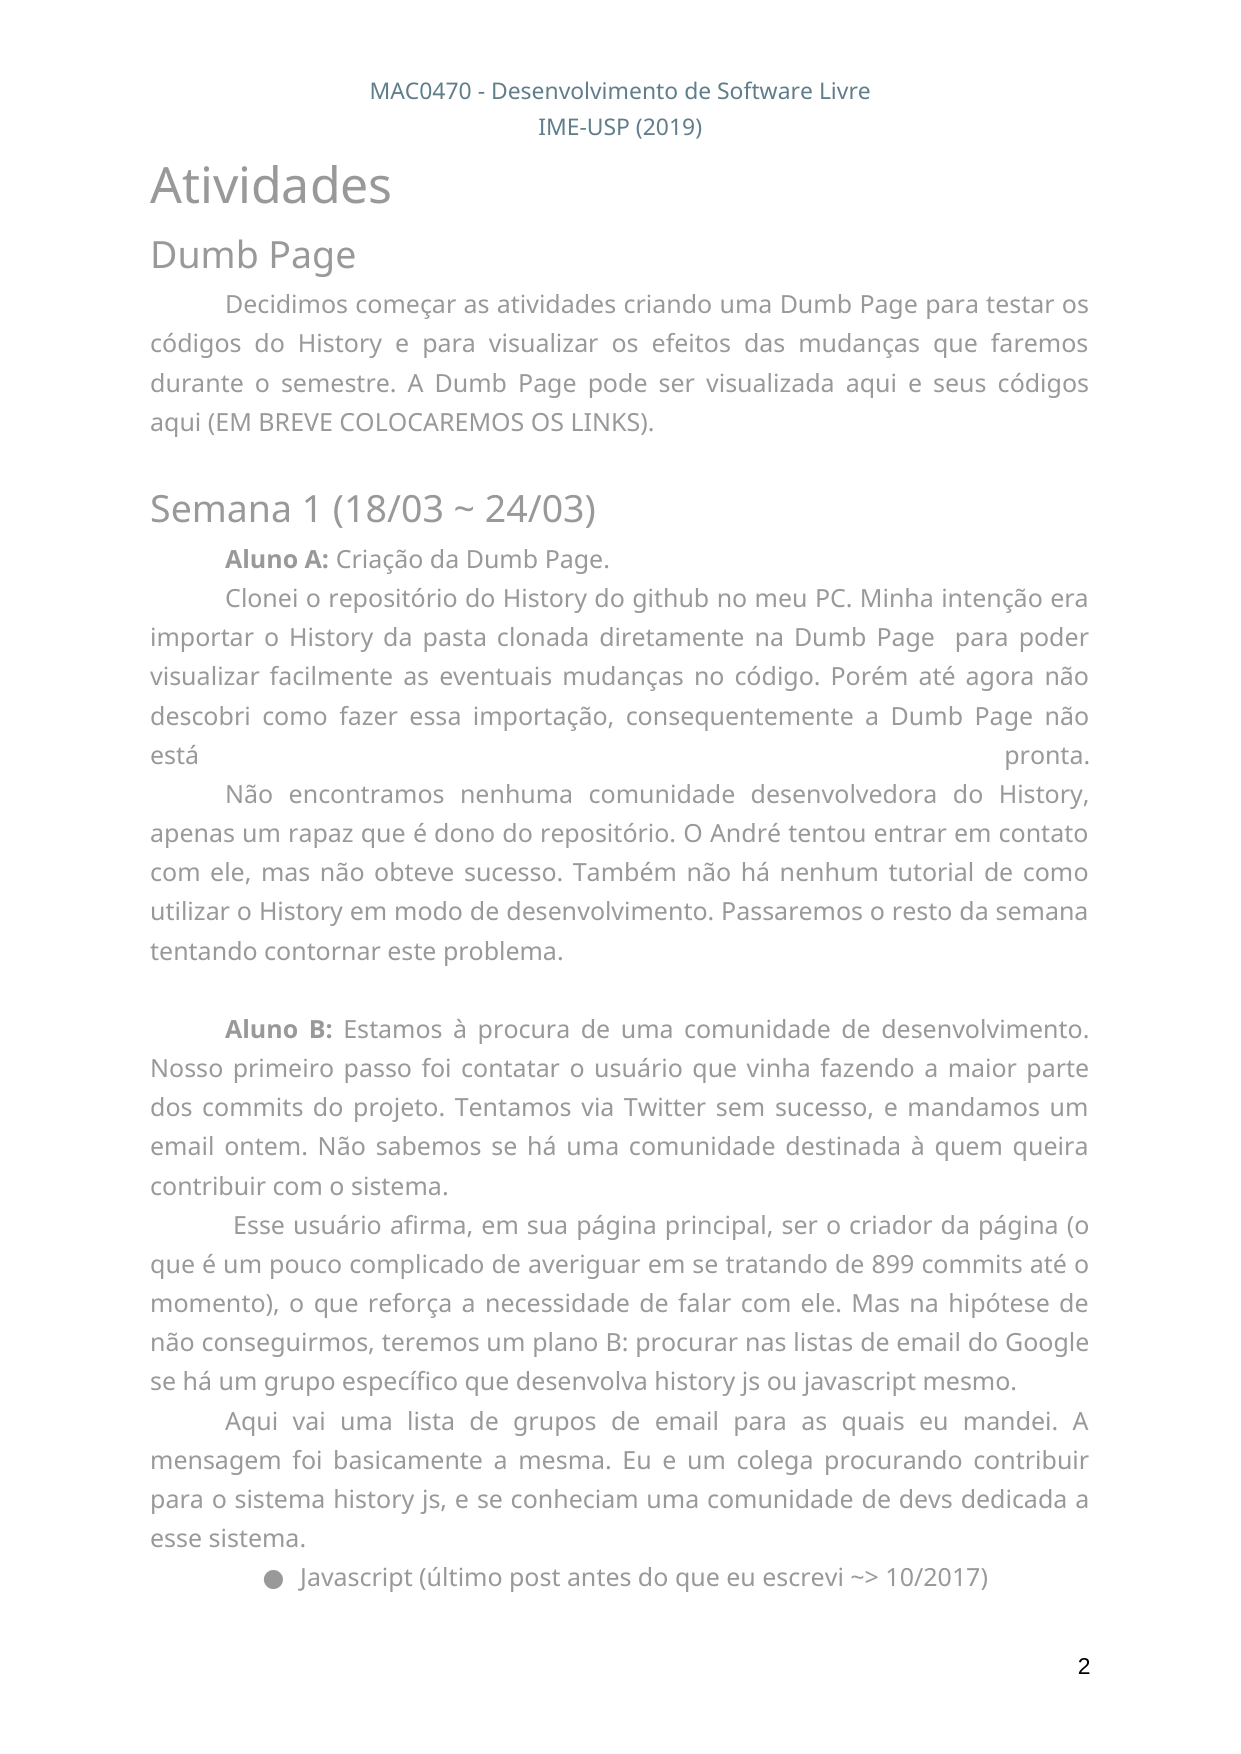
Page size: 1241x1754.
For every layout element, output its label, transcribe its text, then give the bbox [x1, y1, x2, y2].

text Atividades [150, 150, 1090, 218]
text Semana 1 (18/03 ~ 24/03) [150, 483, 1090, 534]
text Aluno B: Estamos à procura de uma comunidade de desenvolvimento. Nosso primeiro passo foi contatar o usuário que vinha fazendo a maior parte dos commits do projeto. Tentamos via Twitter sem sucesso, e mandamos um email ontem. Não sabemos se há uma comunidade destinada à quem queira contribuir com o sistema. [150, 1011, 1090, 1202]
text Esse usuário afirma, em sua página principal, ser o criador da página (o que é um pouco complicado de averiguar em se tratando de 899 commits até o momento), o que reforça a necessidade de falar com ele. Mas na hipótese de não conseguirmos, teremos um plano B: procurar nas listas de email do Google se há um grupo específico que desenvolva history js ou javascript mesmo. [150, 1207, 1090, 1398]
text Aqui vai uma lista de grupos de email para as quais eu mandei. A mensagem foi basicamente a mesma. Eu e um colega procurando contribuir para o sistema history js, e se conheciam uma comunidade de devs dedicada a esse sistema. [150, 1403, 1090, 1555]
text Decidimos começar as atividades criando uma Dumb Page para testar os códigos do History e para visualizar os efeitos das mudanças que faremos durante o semestre. A Dumb Page pode ser visualizada aqui e seus códigos aqui (EM BREVE COLOCAREMOS OS LINKS). [150, 287, 1090, 438]
list Javascript (último post antes do que eu escrevi ~> 10/2017) [262, 1560, 1090, 1594]
text Aluno A: Criação da Dumb Page. [150, 541, 1090, 576]
text Clonei o repositório do History do github no meu PC. Minha intenção era importar o History da pasta clonada diretamente na Dumb Page para poder visualizar facilmente as eventuais mudanças no código. Porém até agora não descobri como fazer essa importação, consequentemente a Dumb Page não está pronta. Não encontramos nenhuma comunidade desenvolvedora do History, apenas um rapaz que é dono do repositório. O André tentou entrar em contato com ele, mas não obteve sucesso. Também não há nenhum tutorial de como utilizar o History em modo de desenvolvimento. Passaremos o resto da semana tentando contornar este problema. [150, 581, 1090, 967]
text Dumb Page [150, 228, 1090, 279]
